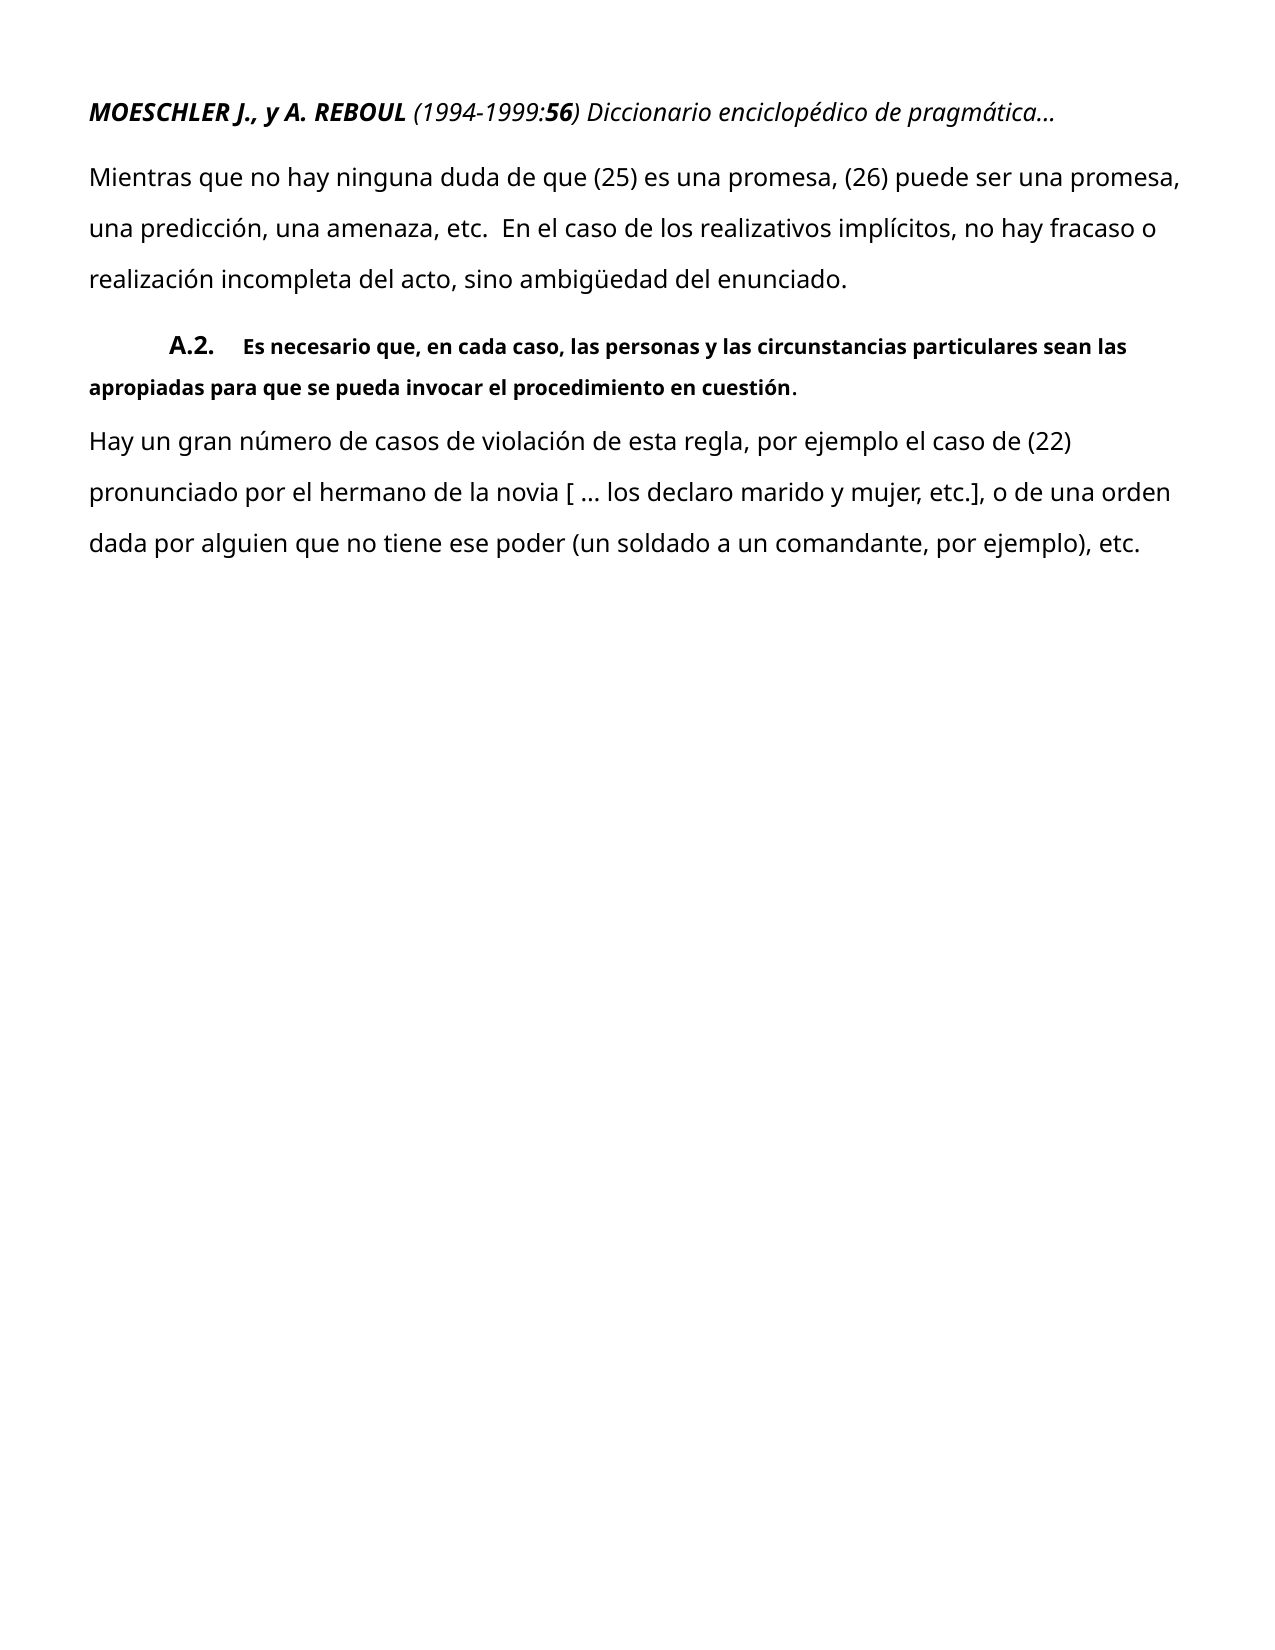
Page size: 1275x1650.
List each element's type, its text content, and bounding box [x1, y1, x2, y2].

text MOESCHLER J., y A. REBOUL (1994-1999:56) Diccionario enciclopédico de pragmática... [88, 94, 1186, 128]
text Hay un gran número de casos de violación de esta regla, por ejemplo el caso de (22) pronunciado por el hermano de la novia [ … los declaro marido y mujer, etc.], o de una orden dada por alguien que no tiene ese poder (un soldado a un comandante, por ejemplo), etc. [88, 424, 1186, 560]
text Mientras que no hay ninguna duda de que (25) es una promesa, (26) puede ser una promesa, una predicción, una amenaza, etc. En el caso de los realizativos implícitos, no hay fracaso o realización incompleta del acto, sino ambigüedad del enunciado. [88, 160, 1186, 296]
text A.2. Es necesario que, en cada caso, las personas y las circunstancias particulares sean las apropiadas para que se pueda invocar el procedimiento en cuestión. [88, 328, 1186, 403]
